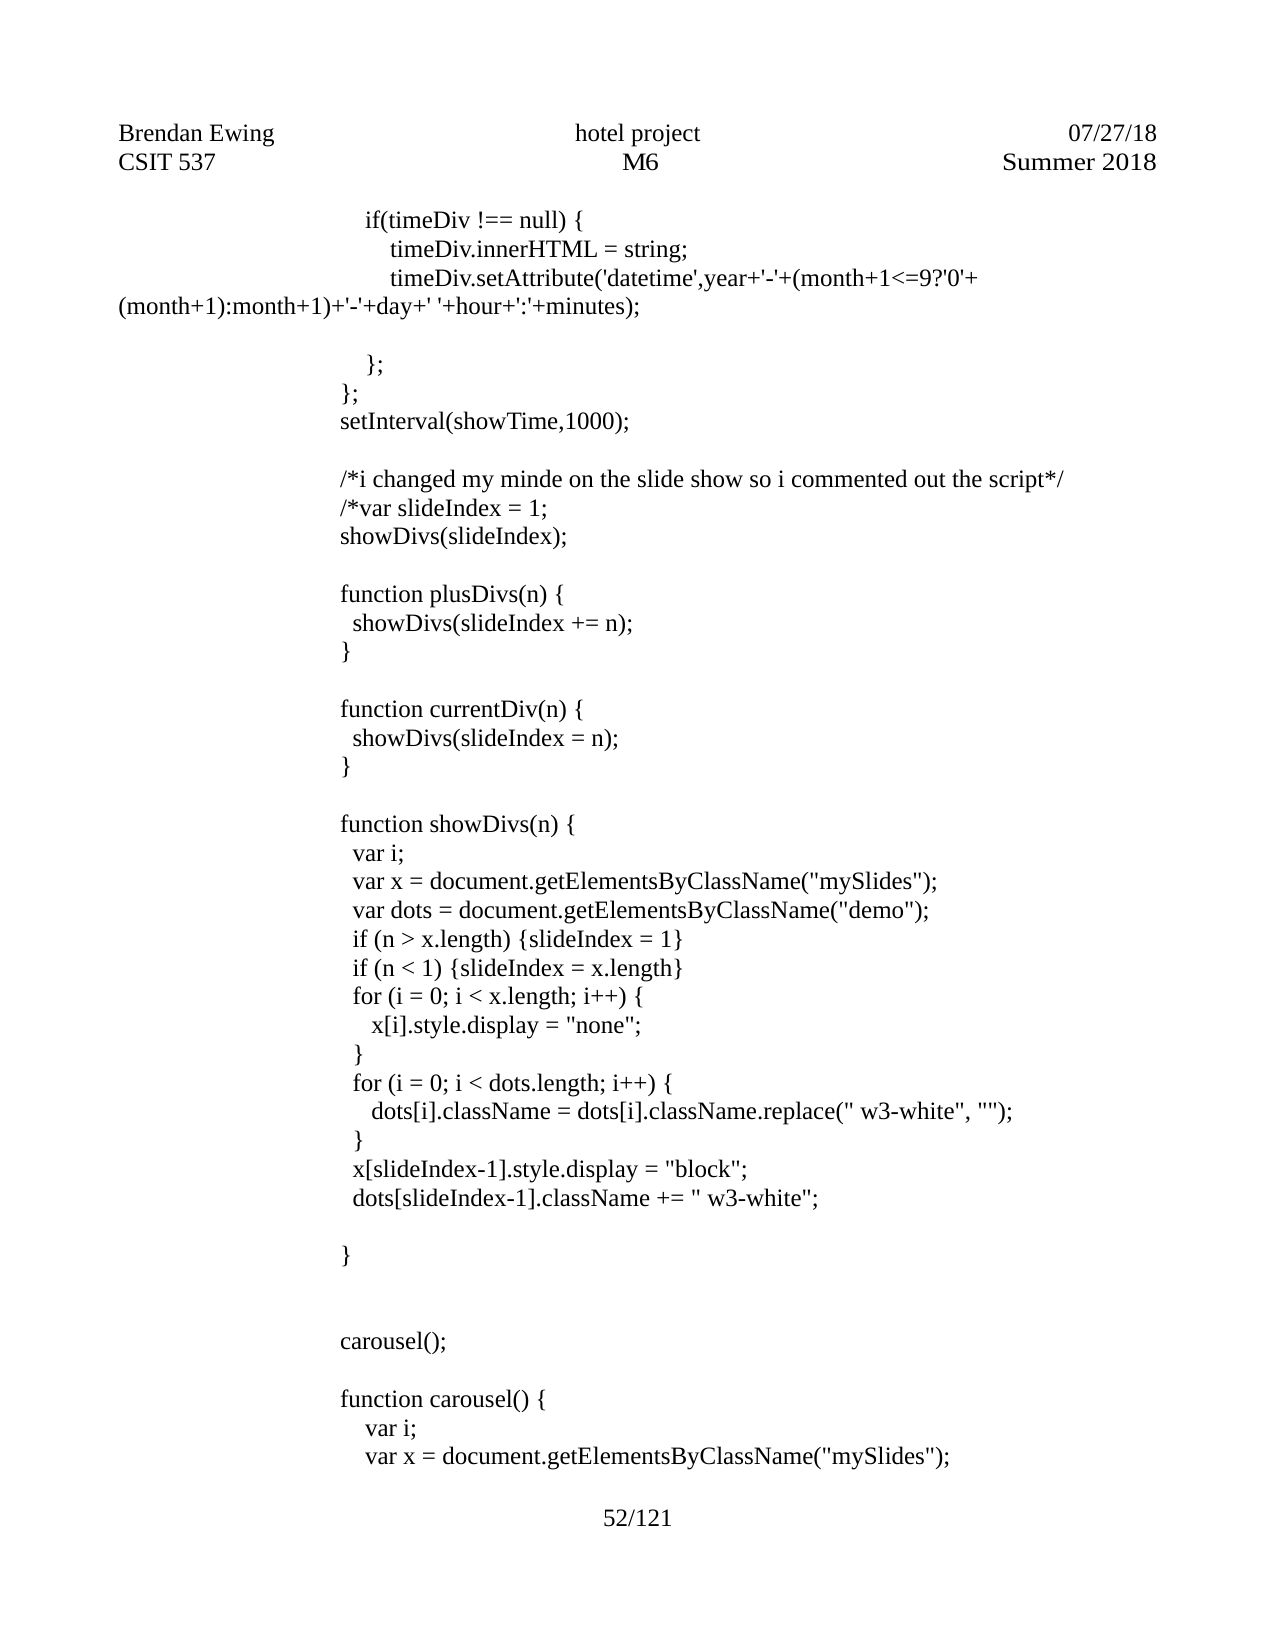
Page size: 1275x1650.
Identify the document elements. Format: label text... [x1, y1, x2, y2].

text function showDivs(n) { [118, 809, 1157, 838]
text function currentDiv(n) { [118, 694, 1157, 723]
text } [118, 636, 1157, 665]
text var i; [118, 838, 1157, 866]
text dots[slideIndex-1].className += " w3-white"; [118, 1183, 1157, 1211]
text setInterval(showTime,1000); [118, 406, 1157, 435]
text dots[i].className = dots[i].className.replace(" w3-white", ""); [118, 1096, 1157, 1125]
text carousel(); [118, 1326, 1157, 1355]
text } [118, 751, 1157, 780]
text }; [118, 349, 1157, 378]
text var x = document.getElementsByClassName("mySlides"); [118, 1441, 1157, 1470]
text } [118, 1240, 1157, 1269]
text function plusDivs(n) { [118, 579, 1157, 608]
text timeDiv.setAttribute('datetime',year+'-'+(month+1<=9?'0'+(month+1):month+1)+'-'+day+' '+hour+':'+minutes); [118, 263, 1157, 320]
text showDivs(slideIndex += n); [118, 608, 1157, 636]
text for (i = 0; i < dots.length; i++) { [118, 1068, 1157, 1096]
text } [118, 1125, 1157, 1154]
text if (n > x.length) {slideIndex = 1} [118, 924, 1157, 953]
text var i; [118, 1413, 1157, 1441]
text }; [118, 378, 1157, 406]
text } [118, 1039, 1157, 1068]
text /*var slideIndex = 1; [118, 493, 1157, 521]
text if (n < 1) {slideIndex = x.length} [118, 953, 1157, 981]
text function carousel() { [118, 1384, 1157, 1413]
text x[slideIndex-1].style.display = "block"; [118, 1154, 1157, 1183]
text showDivs(slideIndex); [118, 521, 1157, 550]
text if(timeDiv !== null) { [118, 205, 1157, 234]
text /*i changed my minde on the slide show so i commented out the script*/ [118, 464, 1157, 493]
text showDivs(slideIndex = n); [118, 723, 1157, 751]
text x[i].style.display = "none"; [118, 1010, 1157, 1039]
text var dots = document.getElementsByClassName("demo"); [118, 895, 1157, 924]
text for (i = 0; i < x.length; i++) { [118, 981, 1157, 1010]
text var x = document.getElementsByClassName("mySlides"); [118, 866, 1157, 895]
text timeDiv.innerHTML = string; [118, 234, 1157, 263]
